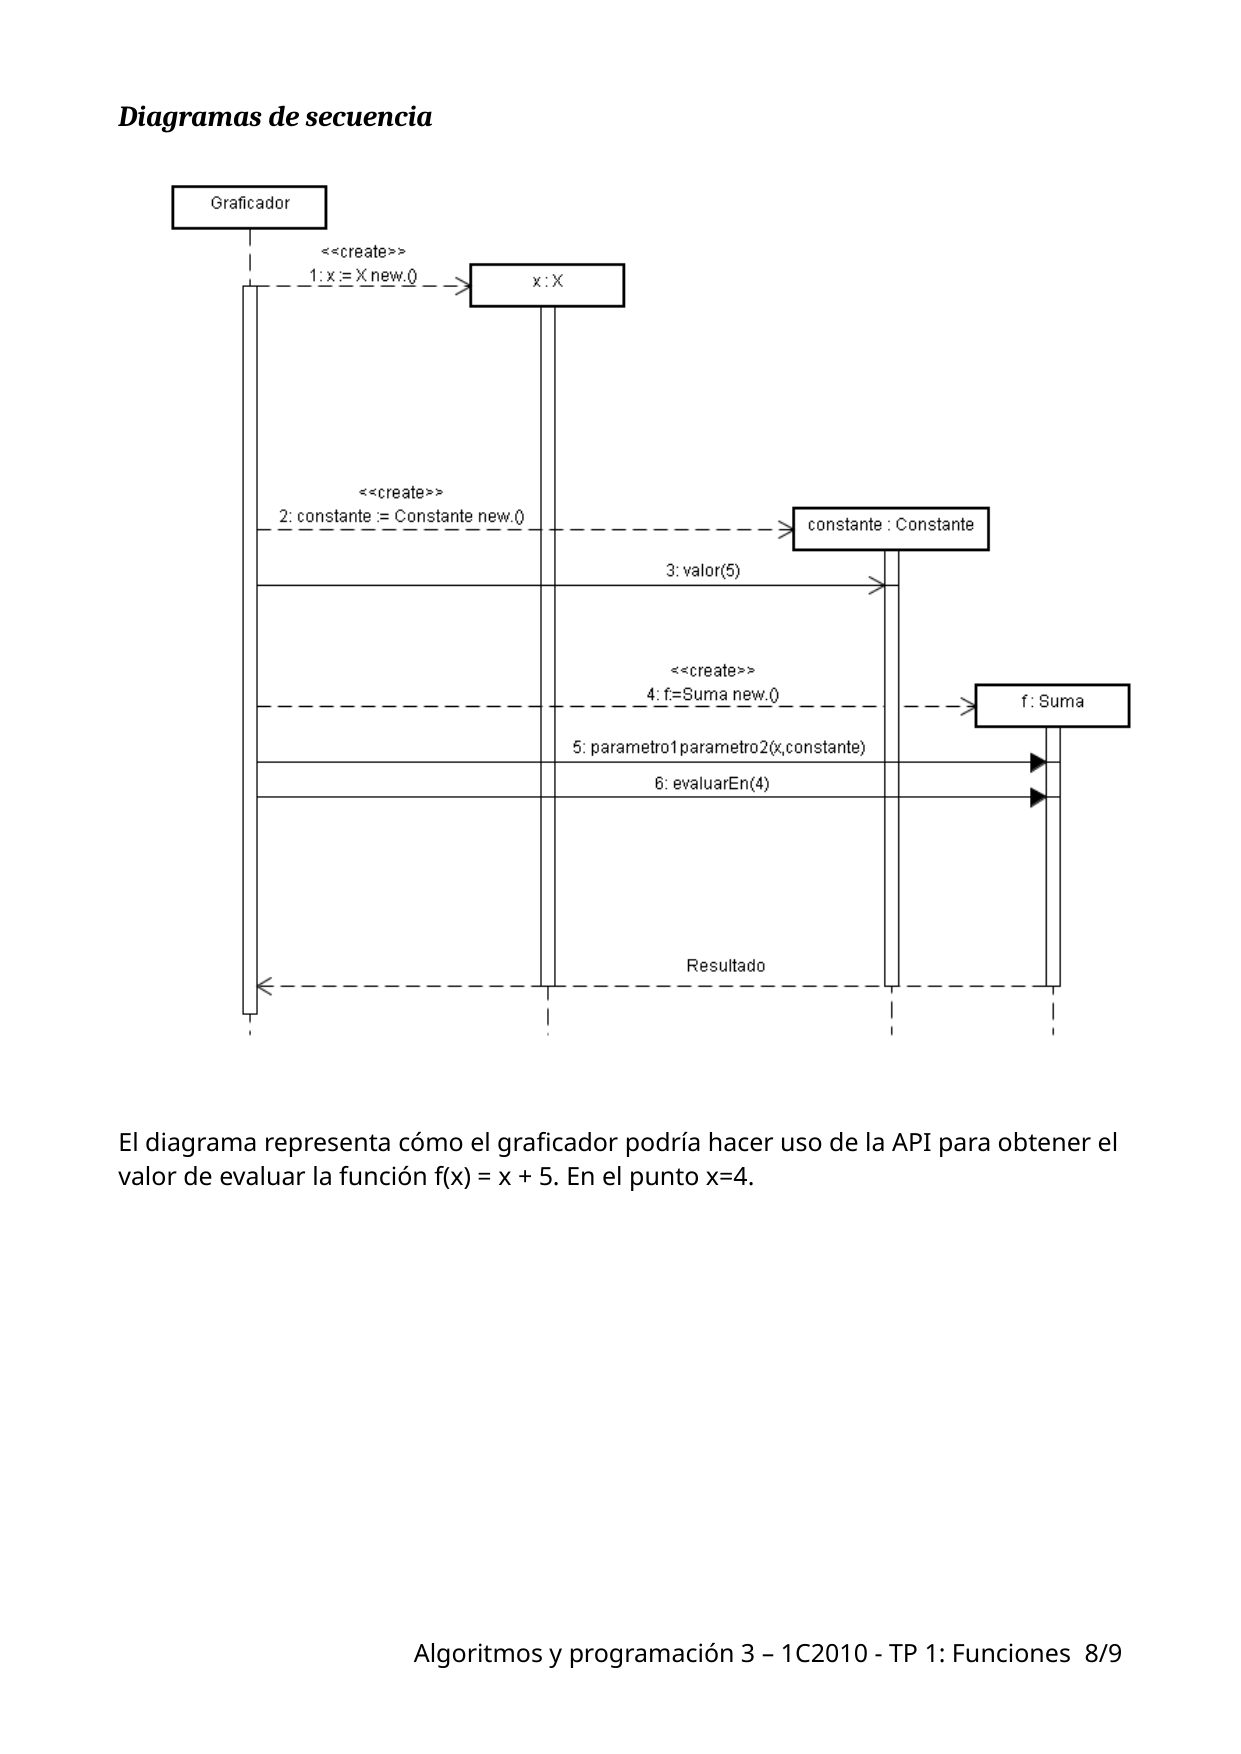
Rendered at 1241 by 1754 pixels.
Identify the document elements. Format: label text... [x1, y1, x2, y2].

picture [141, 152, 1145, 1079]
text El diagrama representa cómo el graficador podría hacer uso de la API para obtener el valor de evaluar la función f(x) = x + 5. En el punto x=4. [118, 1125, 1122, 1193]
subtitle Diagramas de secuencia [118, 100, 1122, 133]
